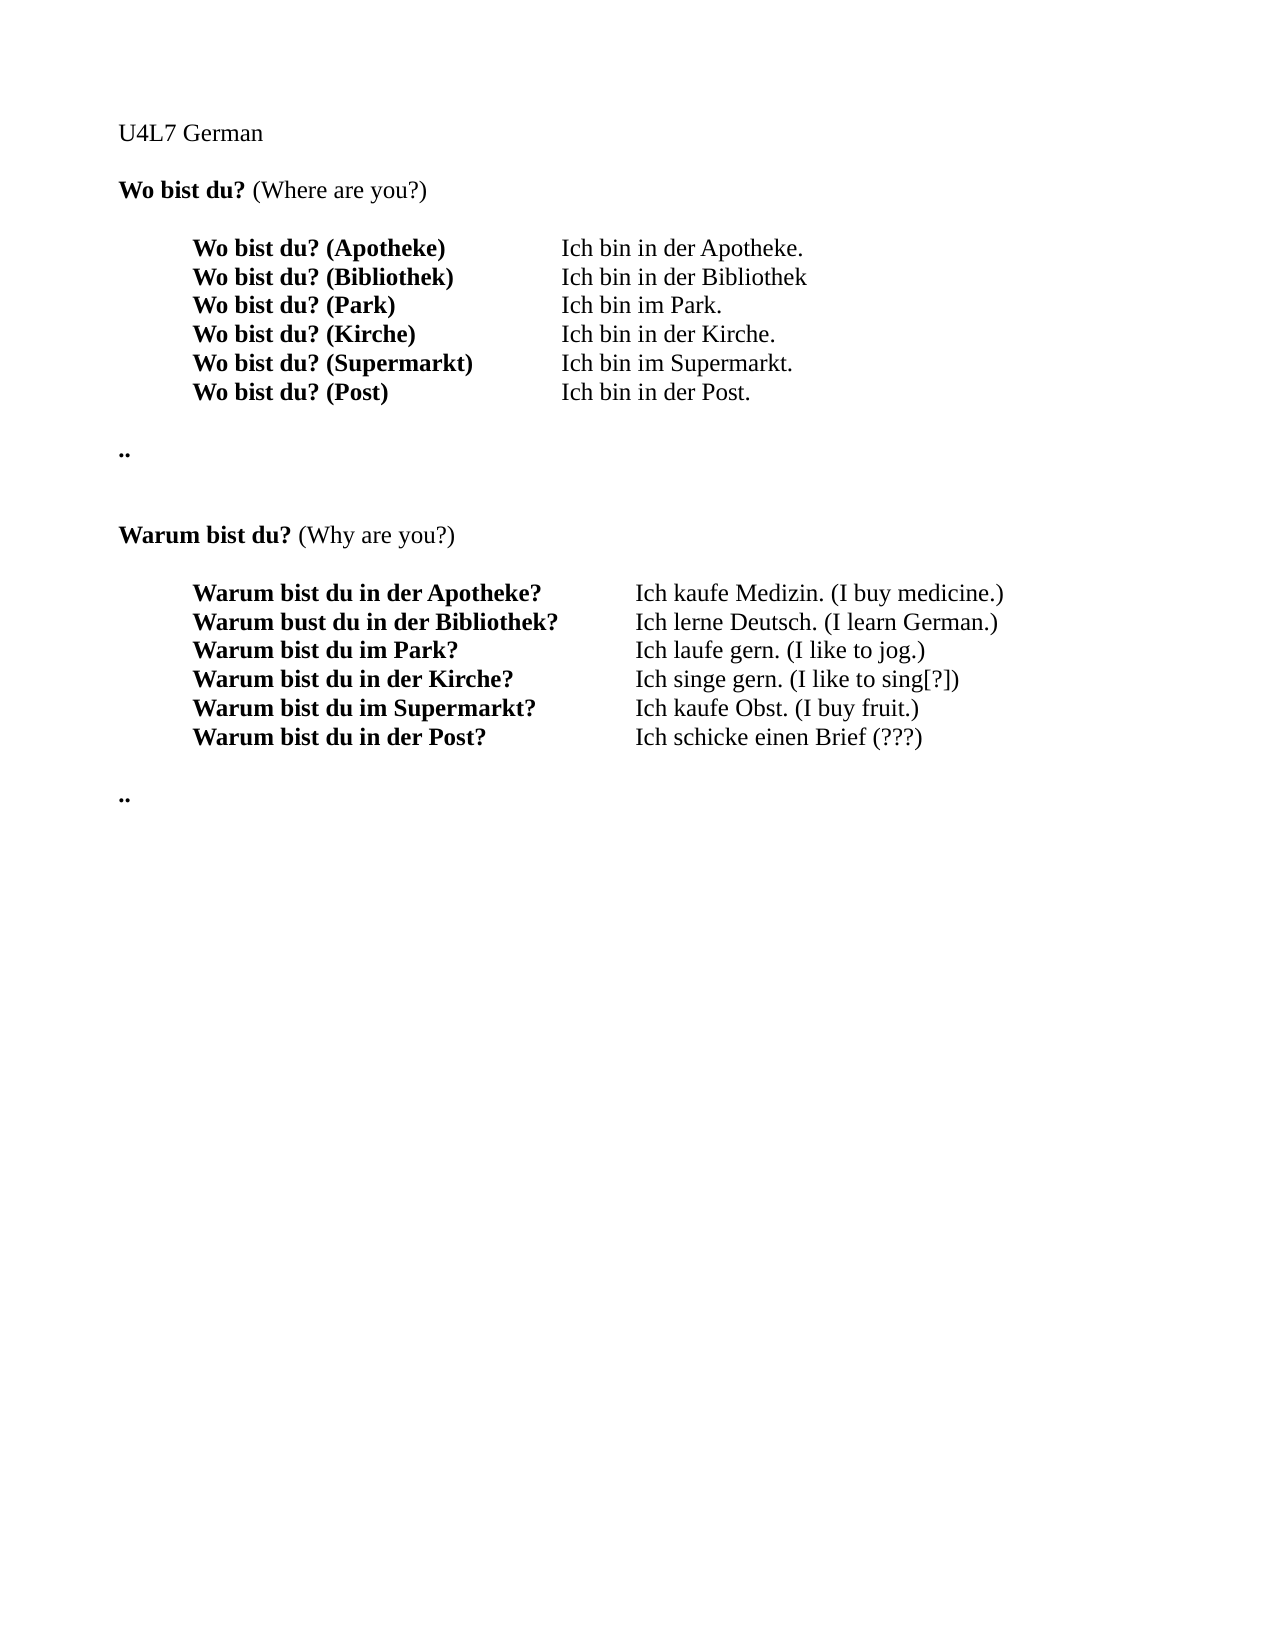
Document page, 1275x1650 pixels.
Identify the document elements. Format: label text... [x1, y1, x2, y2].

text Wo bist du? (Post) Ich bin in der Post. [118, 377, 1157, 406]
text .. [118, 779, 1157, 808]
text Wo bist du? (Park) Ich bin im Park. [118, 291, 1157, 319]
text Warum bust du in der Bibliothek? Ich lerne Deutsch. (I learn German.) [118, 607, 1157, 636]
text Wo bist du? (Kirche) Ich bin in der Kirche. [118, 319, 1157, 348]
text Warum bist du? (Why are you?) [118, 521, 1157, 549]
text Wo bist du? (Bibliothek) Ich bin in der Bibliothek [118, 262, 1157, 291]
text Wo bist du? (Supermarkt) Ich bin im Supermarkt. [118, 348, 1157, 377]
text U4L7 German [118, 118, 1157, 147]
text Wo bist du? (Apotheke) Ich bin in der Apotheke. [118, 233, 1157, 262]
text Warum bist du im Supermarkt? Ich kaufe Obst. (I buy fruit.) [118, 693, 1157, 722]
text Wo bist du? (Where are you?) [118, 176, 1157, 204]
text Warum bist du in der Apotheke? Ich kaufe Medizin. (I buy medicine.) [118, 578, 1157, 607]
text Warum bist du in der Post? Ich schicke einen Brief (???) [118, 722, 1157, 751]
text .. [118, 434, 1157, 463]
text Warum bist du im Park? Ich laufe gern. (I like to jog.) [118, 636, 1157, 664]
text Warum bist du in der Kirche? Ich singe gern. (I like to sing[?]) [118, 664, 1157, 693]
